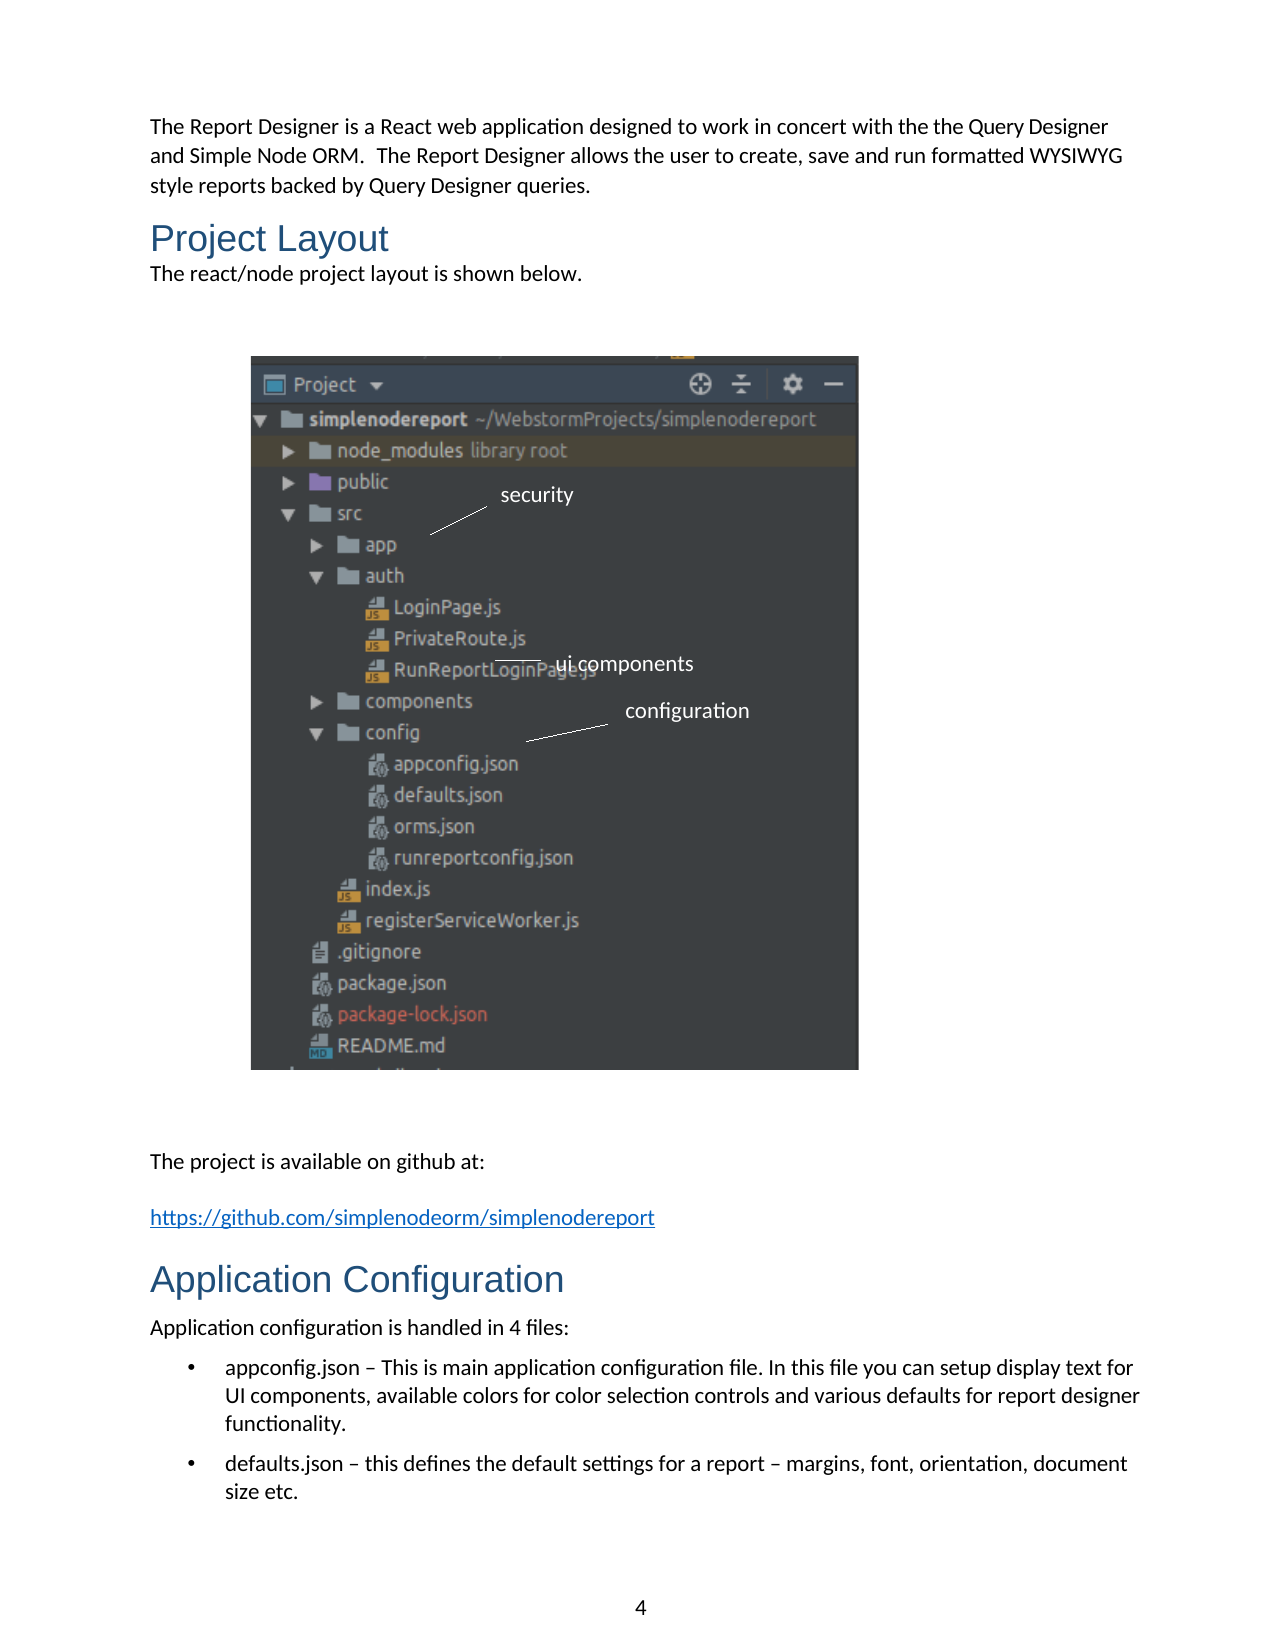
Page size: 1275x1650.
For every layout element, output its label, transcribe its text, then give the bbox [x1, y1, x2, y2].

subtitle Application Configuration [150, 1259, 1142, 1301]
text The project is available on github at: [150, 1147, 1142, 1175]
subtitle Project Layout [150, 216, 1142, 259]
text The Report Designer is a React web application designed to work in concert with the the Query Designer and Simple Node ORM. The Report Designer allows the user to create, save and run formatted WYSIWYG style reports backed by Query Designer queries. [150, 112, 1124, 199]
text https://github.com/simplenodeorm/simplenodereport [150, 1203, 1142, 1231]
list appconfig.json – This is main application configuration file. In this file you can setup display text for UI components, available colors for color selection controls and various defaults for report designer functionality. [187, 1353, 1142, 1437]
picture [250, 356, 859, 1070]
text Application configuration is handled in 4 files: [150, 1313, 1142, 1341]
list defaults.json – this defines the default settings for a report – margins, font, orientation, document size etc. [187, 1449, 1142, 1505]
text The react/node project layout is shown below. [150, 259, 1142, 287]
